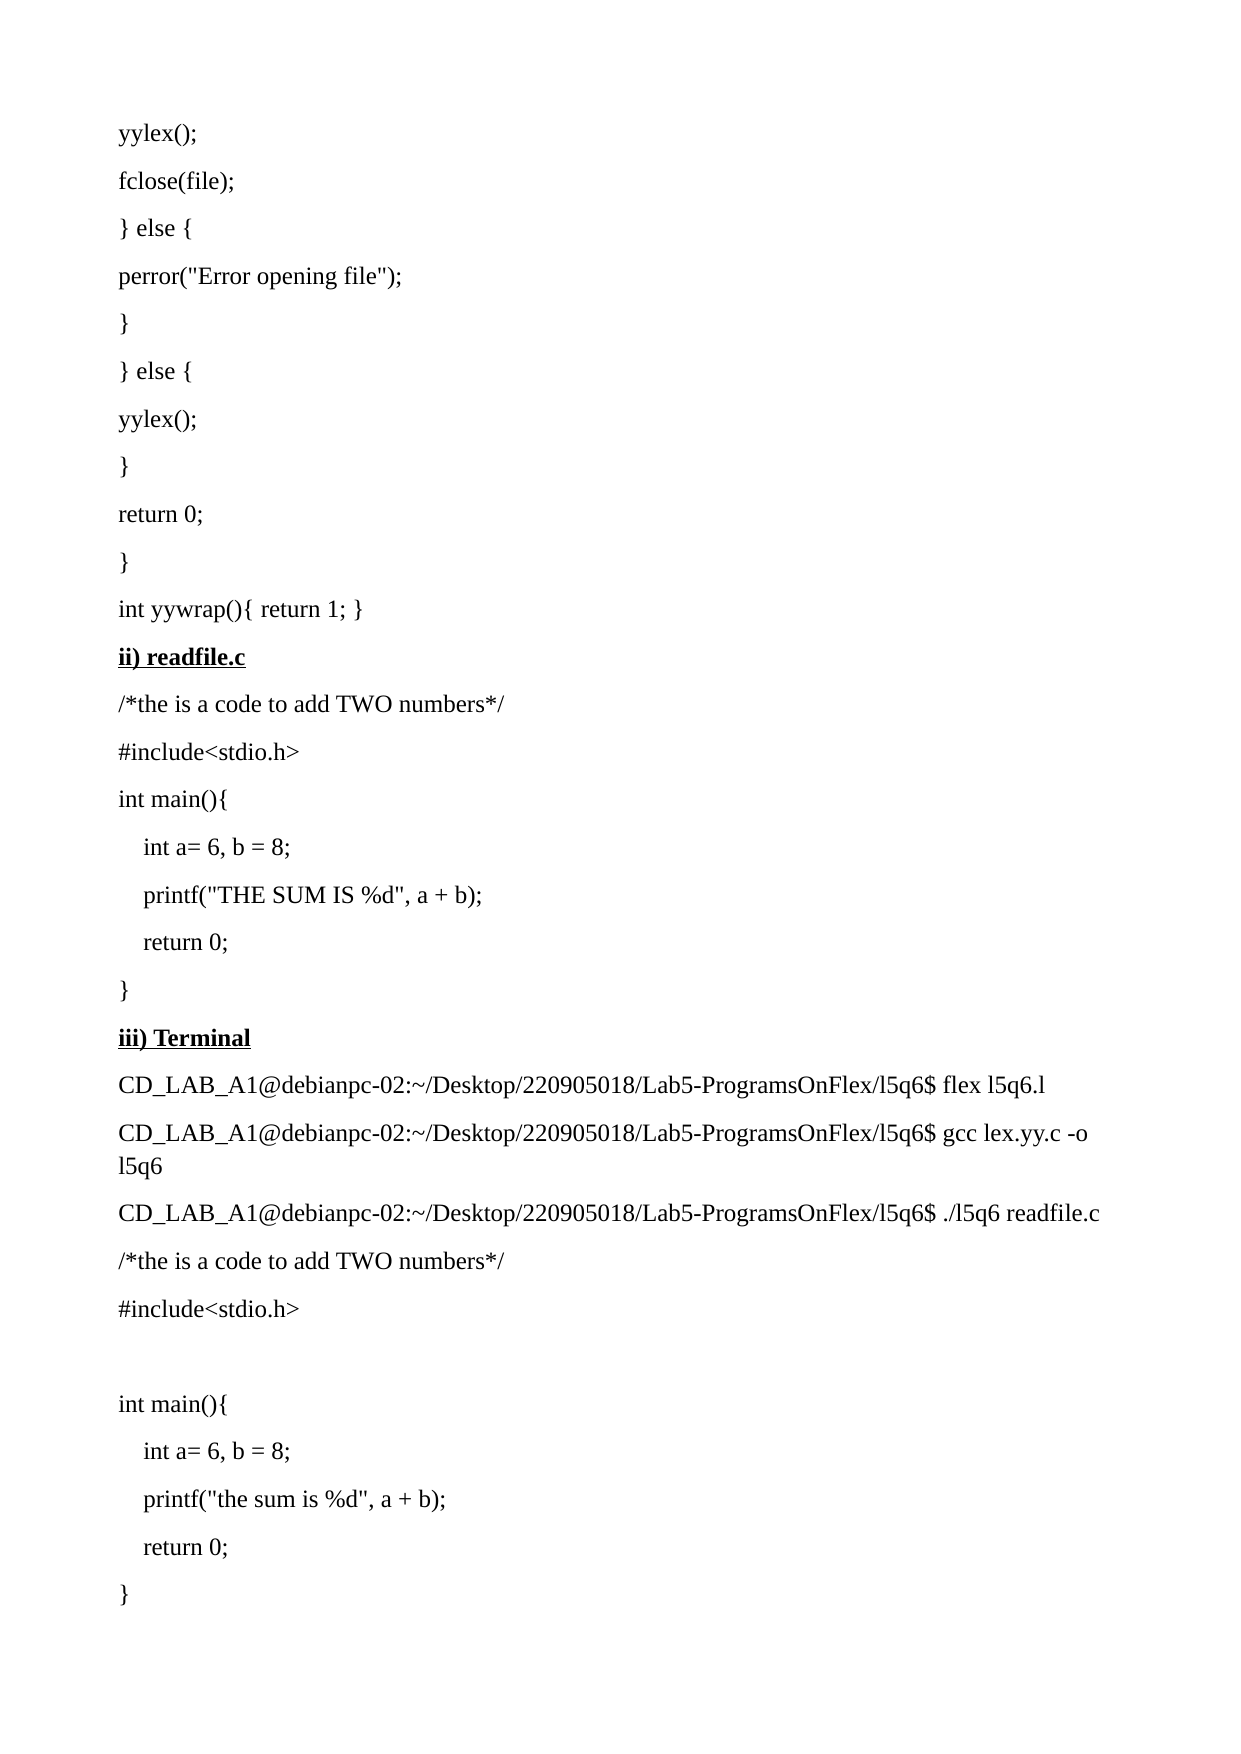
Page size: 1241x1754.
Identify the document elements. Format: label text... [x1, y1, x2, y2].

text } [118, 547, 1122, 575]
text CD_LAB_A1@debianpc-02:~/Desktop/220905018/Lab5-ProgramsOnFlex/l5q6$ flex l5q6.l [118, 1070, 1122, 1099]
text /*the is a code to add TWO numbers*/ [118, 1246, 1122, 1275]
text #include<stdio.h> [118, 737, 1122, 766]
text iii) Terminal [118, 1023, 1122, 1051]
text } [118, 451, 1122, 480]
text CD_LAB_A1@debianpc-02:~/Desktop/220905018/Lab5-ProgramsOnFlex/l5q6$ gcc lex.yy.c -o l5q6 [118, 1118, 1122, 1179]
text } else { [118, 213, 1122, 242]
text perror("Error opening file"); [118, 261, 1122, 290]
text int a= 6, b = 8; [118, 1436, 1122, 1465]
text printf("the sum is %d", a + b); [118, 1484, 1122, 1513]
text return 0; [118, 499, 1122, 528]
text return 0; [118, 1532, 1122, 1560]
text yylex(); [118, 118, 1122, 147]
text int a= 6, b = 8; [118, 832, 1122, 861]
text ii) readfile.c [118, 642, 1122, 671]
text fclose(file); [118, 166, 1122, 194]
text } [118, 975, 1122, 1004]
text /*the is a code to add TWO numbers*/ [118, 689, 1122, 718]
text printf("THE SUM IS %d", a + b); [118, 880, 1122, 908]
text int main(){ [118, 1389, 1122, 1418]
text yylex(); [118, 404, 1122, 432]
text CD_LAB_A1@debianpc-02:~/Desktop/220905018/Lab5-ProgramsOnFlex/l5q6$ ./l5q6 readfile.c [118, 1198, 1122, 1227]
text int yywrap(){ return 1; } [118, 594, 1122, 623]
text } else { [118, 356, 1122, 385]
text } [118, 308, 1122, 337]
text } [118, 1579, 1122, 1608]
text #include<stdio.h> [118, 1294, 1122, 1322]
text return 0; [118, 927, 1122, 956]
text int main(){ [118, 784, 1122, 813]
